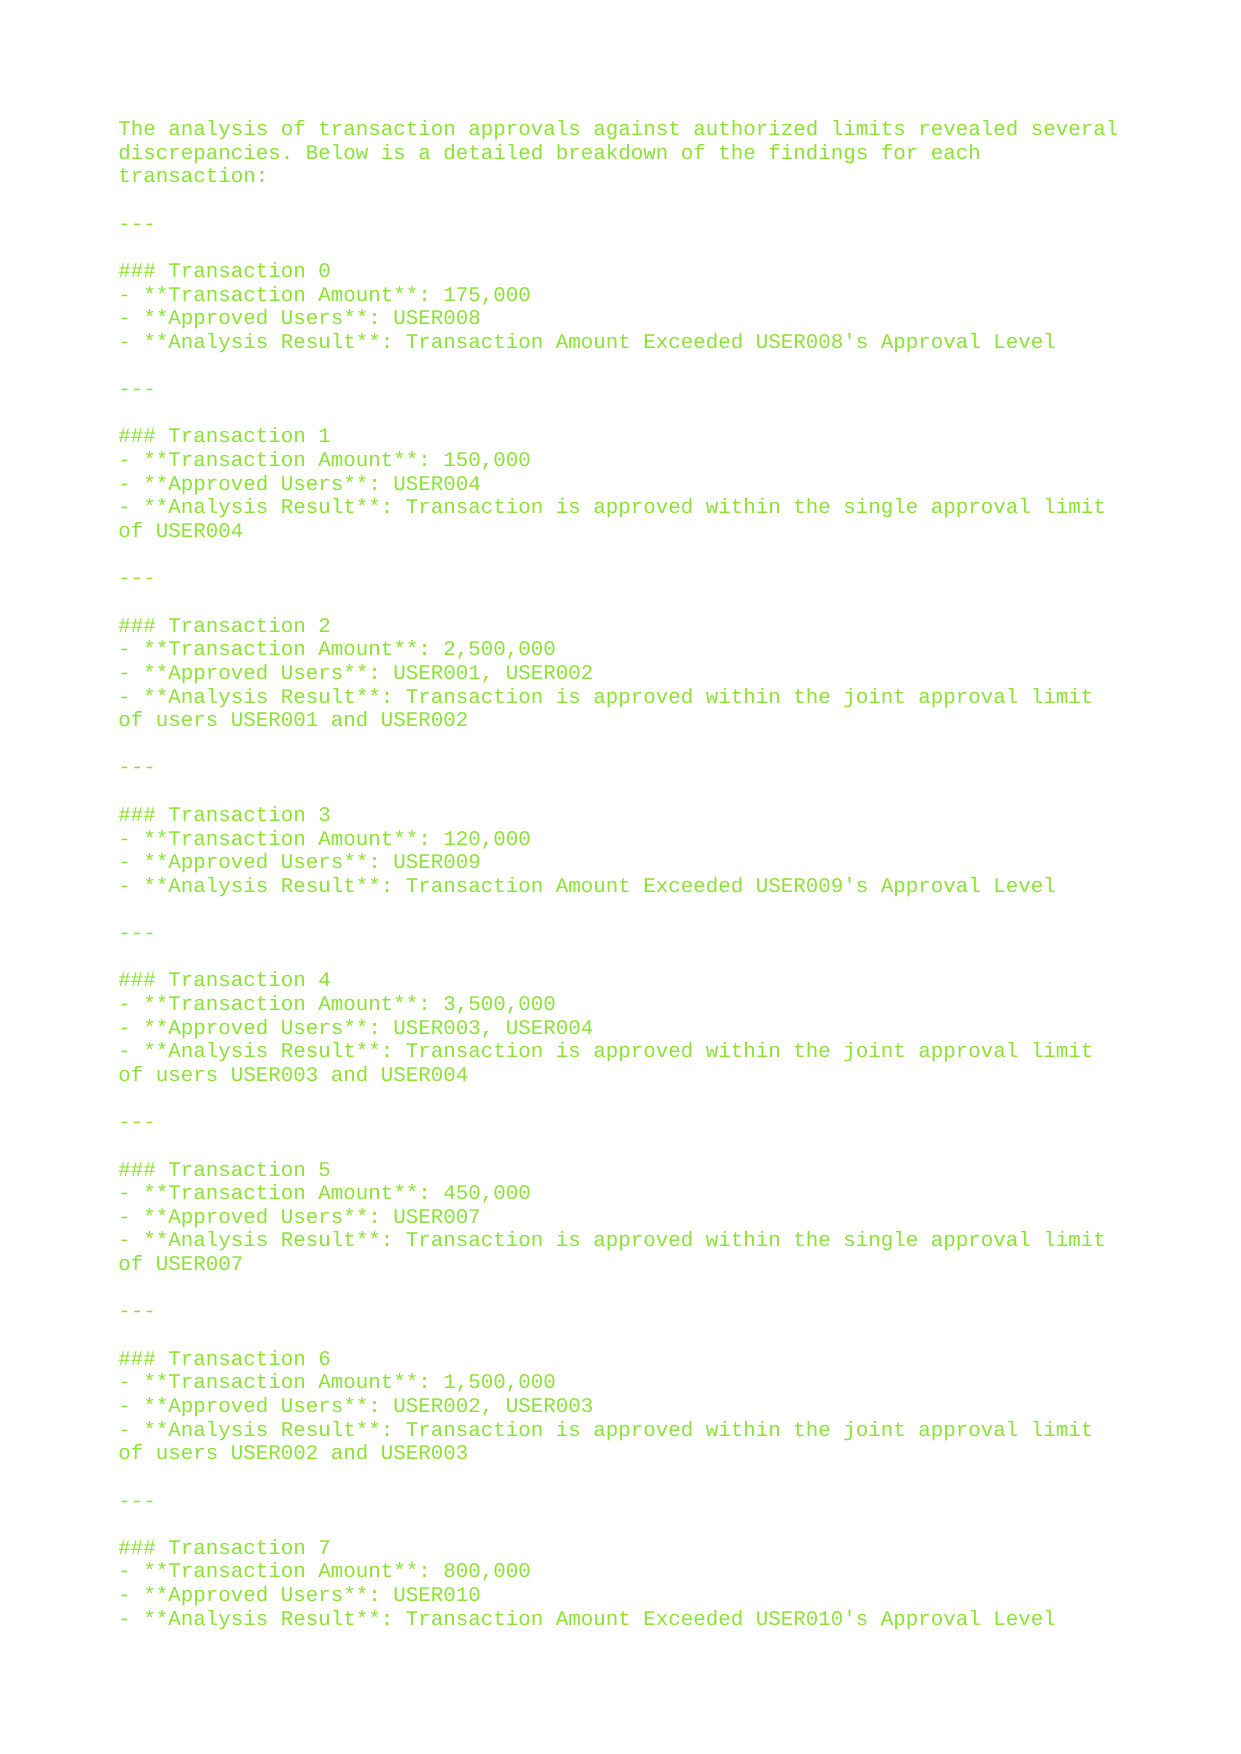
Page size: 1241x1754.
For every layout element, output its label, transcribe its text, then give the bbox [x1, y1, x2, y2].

text - **Transaction Amount**: 450,000 [118, 1182, 1122, 1206]
text - **Transaction Amount**: 175,000 [118, 284, 1122, 307]
text - **Transaction Amount**: 150,000 [118, 449, 1122, 473]
text --- [118, 1489, 1122, 1513]
text --- [118, 567, 1122, 591]
text - **Approved Users**: USER001, USER002 [118, 662, 1122, 686]
text --- [118, 1300, 1122, 1324]
text - **Transaction Amount**: 2,500,000 [118, 638, 1122, 662]
text - **Transaction Amount**: 3,500,000 [118, 993, 1122, 1017]
text - **Analysis Result**: Transaction Amount Exceeded USER009's Approval Level [118, 875, 1122, 898]
text --- [118, 922, 1122, 946]
text ### Transaction 0 [118, 260, 1122, 284]
text --- [118, 1111, 1122, 1135]
text ### Transaction 3 [118, 804, 1122, 827]
text - **Analysis Result**: Transaction is approved within the joint approval limit of users USER002 and USER003 [118, 1419, 1122, 1466]
text - **Analysis Result**: Transaction is approved within the single approval limit of USER004 [118, 496, 1122, 544]
text - **Approved Users**: USER007 [118, 1206, 1122, 1229]
text - **Analysis Result**: Transaction Amount Exceeded USER010's Approval Level [118, 1608, 1122, 1631]
text ### Transaction 4 [118, 969, 1122, 993]
text - **Approved Users**: USER009 [118, 851, 1122, 875]
text ### Transaction 5 [118, 1158, 1122, 1182]
text ### Transaction 1 [118, 426, 1122, 449]
text - **Approved Users**: USER003, USER004 [118, 1017, 1122, 1040]
text - **Analysis Result**: Transaction Amount Exceeded USER008's Approval Level [118, 331, 1122, 354]
text --- [118, 378, 1122, 402]
text ### Transaction 6 [118, 1348, 1122, 1371]
text --- [118, 213, 1122, 236]
text - **Approved Users**: USER008 [118, 307, 1122, 331]
text - **Approved Users**: USER002, USER003 [118, 1395, 1122, 1419]
text - **Approved Users**: USER010 [118, 1584, 1122, 1608]
text ### Transaction 2 [118, 615, 1122, 638]
text --- [118, 757, 1122, 780]
text - **Transaction Amount**: 1,500,000 [118, 1371, 1122, 1395]
text - **Approved Users**: USER004 [118, 473, 1122, 496]
text - **Analysis Result**: Transaction is approved within the joint approval limit of users USER001 and USER002 [118, 686, 1122, 733]
text - **Transaction Amount**: 120,000 [118, 827, 1122, 851]
text - **Analysis Result**: Transaction is approved within the single approval limit of USER007 [118, 1229, 1122, 1277]
text - **Analysis Result**: Transaction is approved within the joint approval limit of users USER003 and USER004 [118, 1040, 1122, 1088]
text The analysis of transaction approvals against authorized limits revealed several discrepancies. Below is a detailed breakdown of the findings for each transaction: [118, 118, 1122, 189]
text - **Transaction Amount**: 800,000 [118, 1561, 1122, 1584]
text ### Transaction 7 [118, 1537, 1122, 1561]
